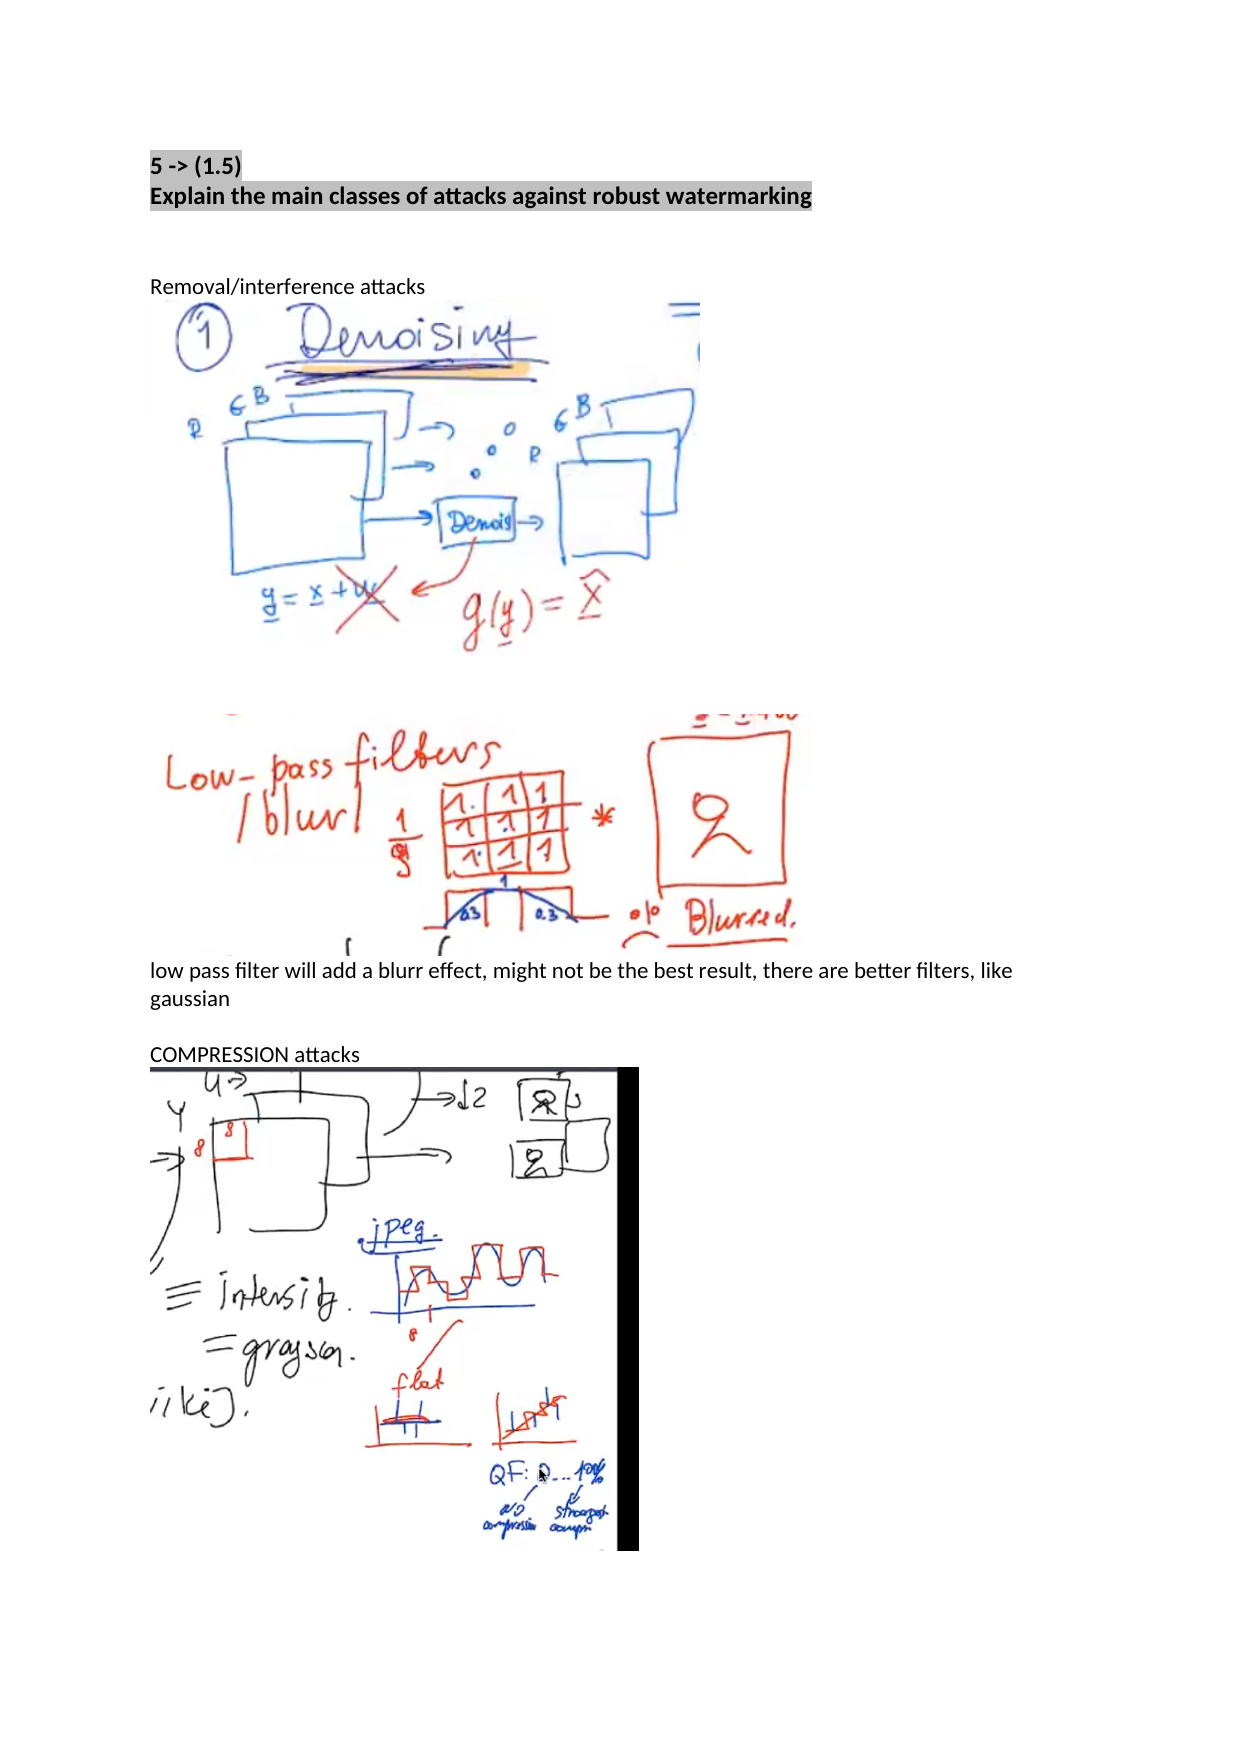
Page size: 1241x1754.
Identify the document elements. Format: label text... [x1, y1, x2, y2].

text 5 -> (1.5) [150, 150, 1090, 181]
text COMPRESSION attacks [150, 1040, 1090, 1068]
text Explain the main classes of attacks against robust watermarking [150, 181, 1090, 211]
text low pass filter will add a blurr effect, might not be the best result, there are better filters, like gaussian [150, 956, 1090, 1012]
text Removal/interference attacks [150, 272, 1090, 300]
